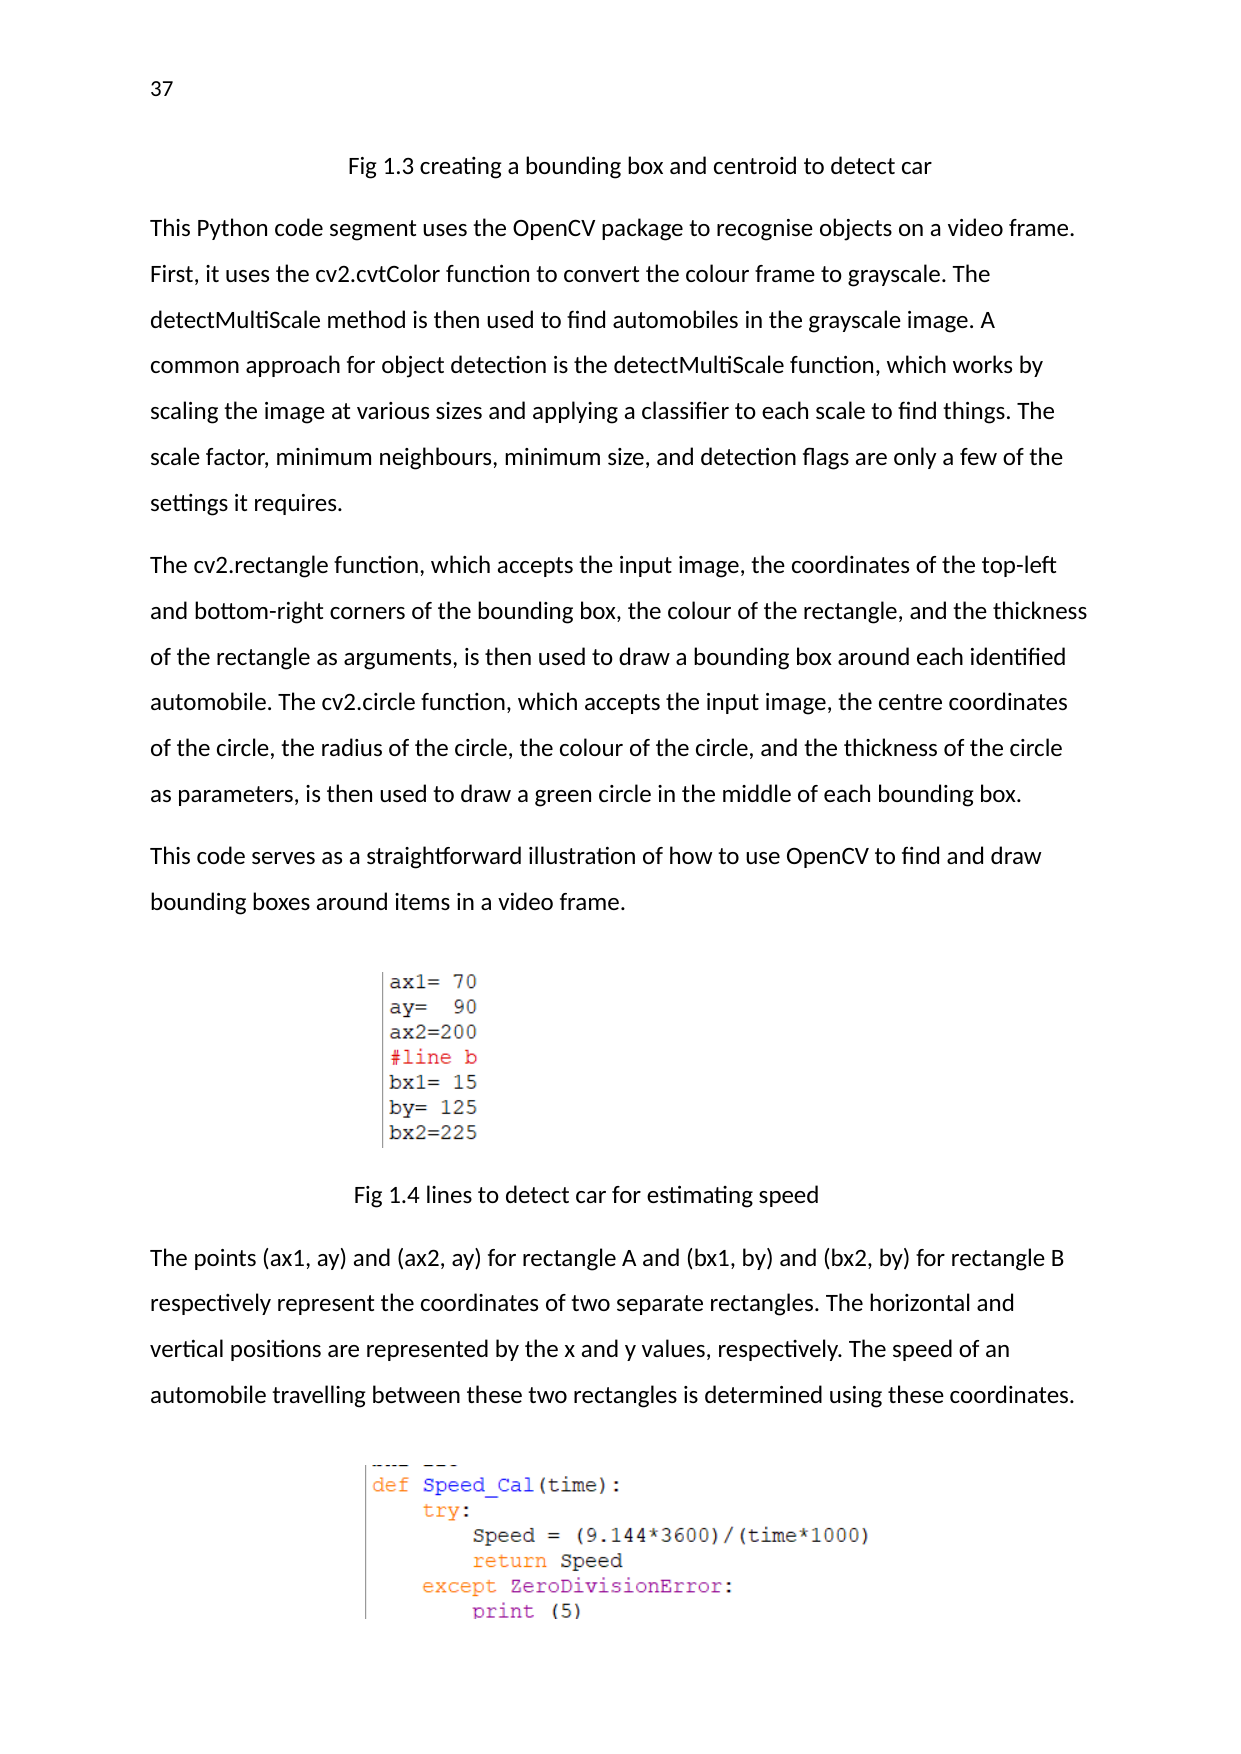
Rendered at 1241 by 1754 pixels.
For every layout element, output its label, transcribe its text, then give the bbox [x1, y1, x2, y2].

text The cv2.rectangle function, which accepts the input image, the coordinates of the top-left and bottom-right corners of the bounding box, the colour of the rectangle, and the thickness of the rectangle as arguments, is then used to draw a bounding box around each identified automobile. The cv2.circle function, which accepts the input image, the centre coordinates of the circle, the radius of the circle, the colour of the circle, and the thickness of the circle as parameters, is then used to draw a green circle in the middle of each bounding box. [150, 549, 1090, 808]
text This Python code segment uses the OpenCV package to recognise objects on a video frame. First, it uses the cv2.cvtColor function to convert the colour frame to grayscale. The detectMultiScale method is then used to find automobiles in the grayscale image. A common approach for object detection is the detectMultiScale function, which works by scaling the image at various sizes and applying a classifier to each scale to find things. The scale factor, minimum neighbours, minimum size, and detection flags are only a few of the settings it requires. [150, 212, 1090, 517]
text The points (ax1, ay) and (ax2, ay) for rectangle A and (bx1, by) and (bx2, by) for rectangle B respectively represent the coordinates of two separate rectangles. The horizontal and vertical positions are represented by the x and y values, respectively. The speed of an automobile travelling between these two rectangles is determined using these coordinates. [150, 1242, 1090, 1409]
text Fig 1.4 lines to detect car for estimating speed [150, 1179, 1090, 1210]
text Fig 1.3 creating a bounding box and centroid to detect car [150, 150, 1090, 181]
text This code serves as a straightforward illustration of how to use OpenCV to find and draw bounding boxes around items in a video frame. [150, 840, 1090, 916]
